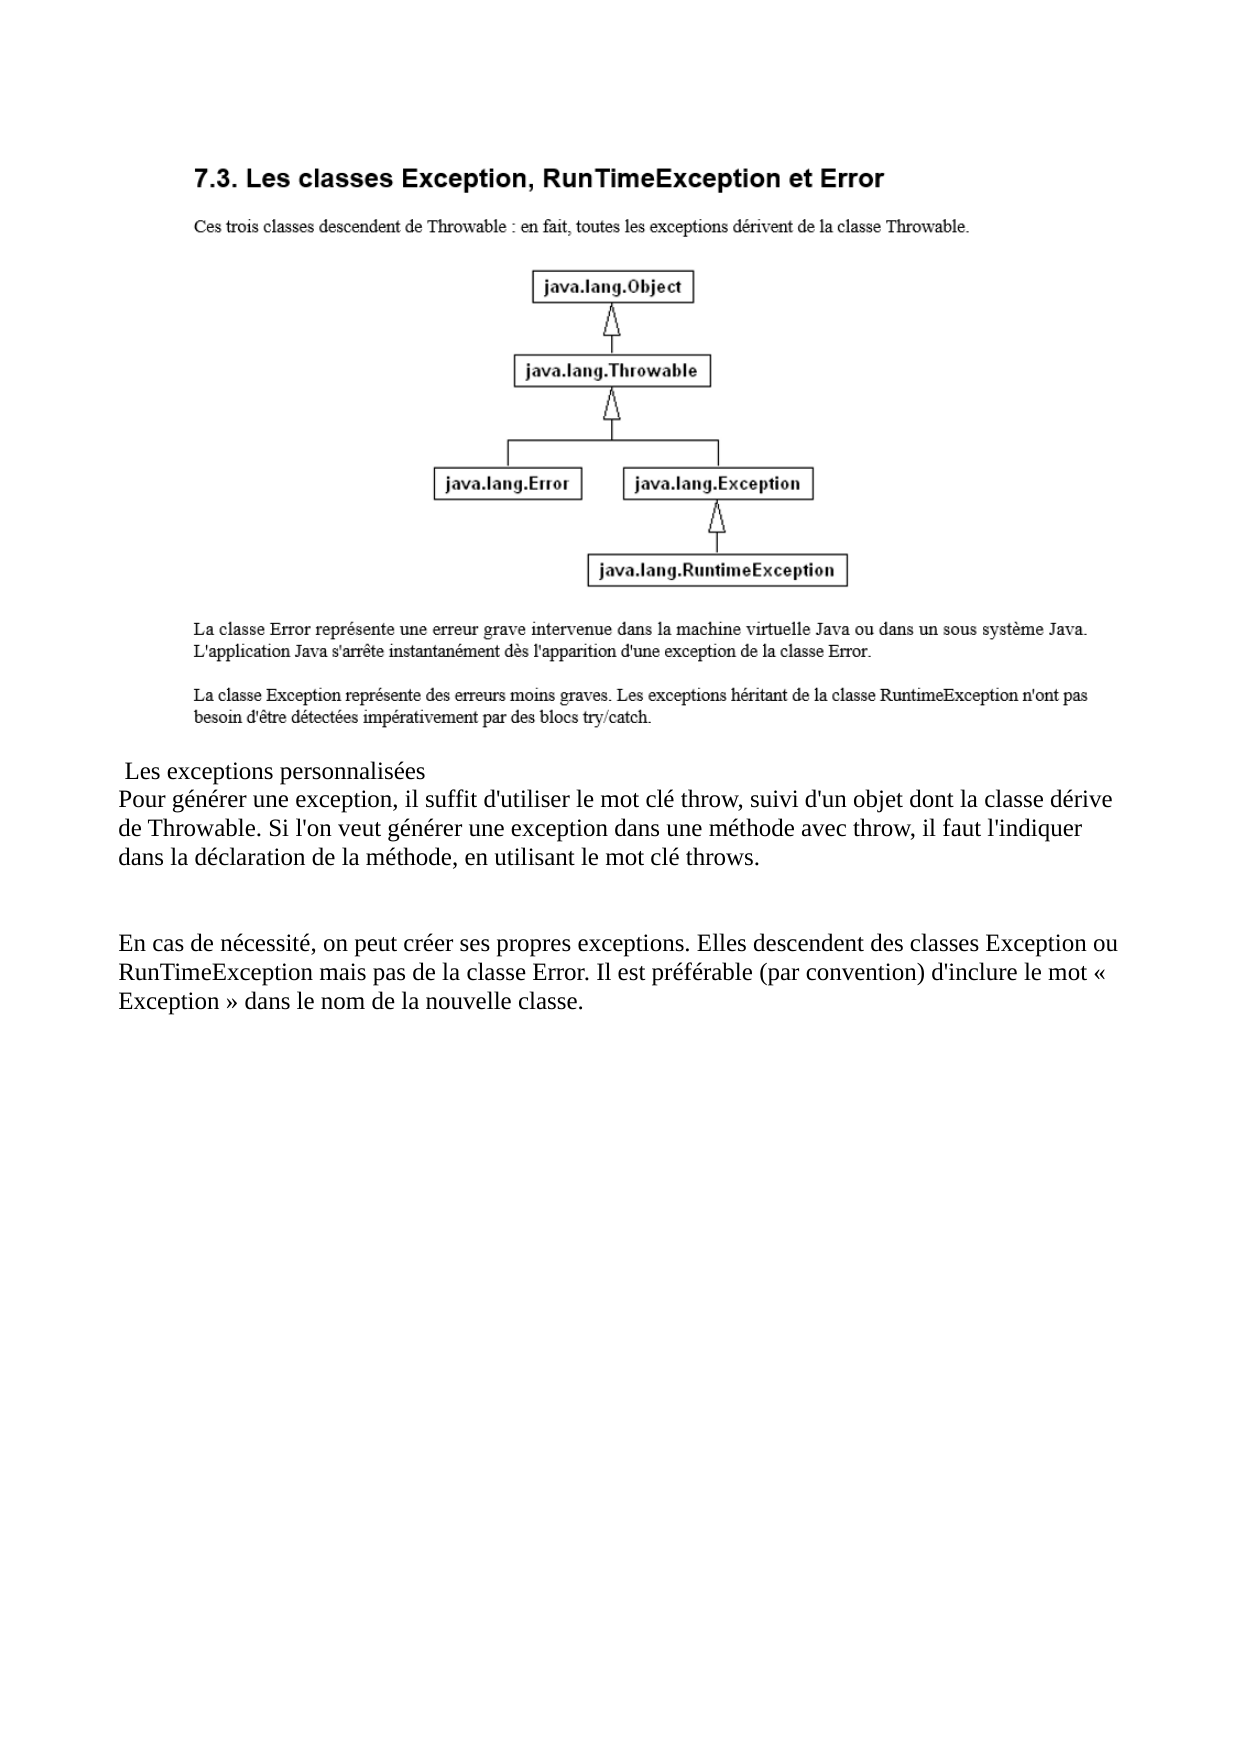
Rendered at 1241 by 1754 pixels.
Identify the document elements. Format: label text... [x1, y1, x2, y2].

text En cas de nécessité, on peut créer ses propres exceptions. Elles descendent des classes Exception ou RunTimeException mais pas de la classe Error. Il est préférable (par convention) d'inclure le mot « Exception » dans le nom de la nouvelle classe. [118, 928, 1122, 1014]
text Pour générer une exception, il suffit d'utiliser le mot clé throw, suivi d'un objet dont la classe dérive de Throwable. Si l'on veut générer une exception dans une méthode avec throw, il faut l'indiquer dans la déclaration de la méthode, en utilisant le mot clé throws. [118, 784, 1122, 871]
picture [118, 118, 1123, 756]
text Les exceptions personnalisées [118, 756, 1122, 784]
